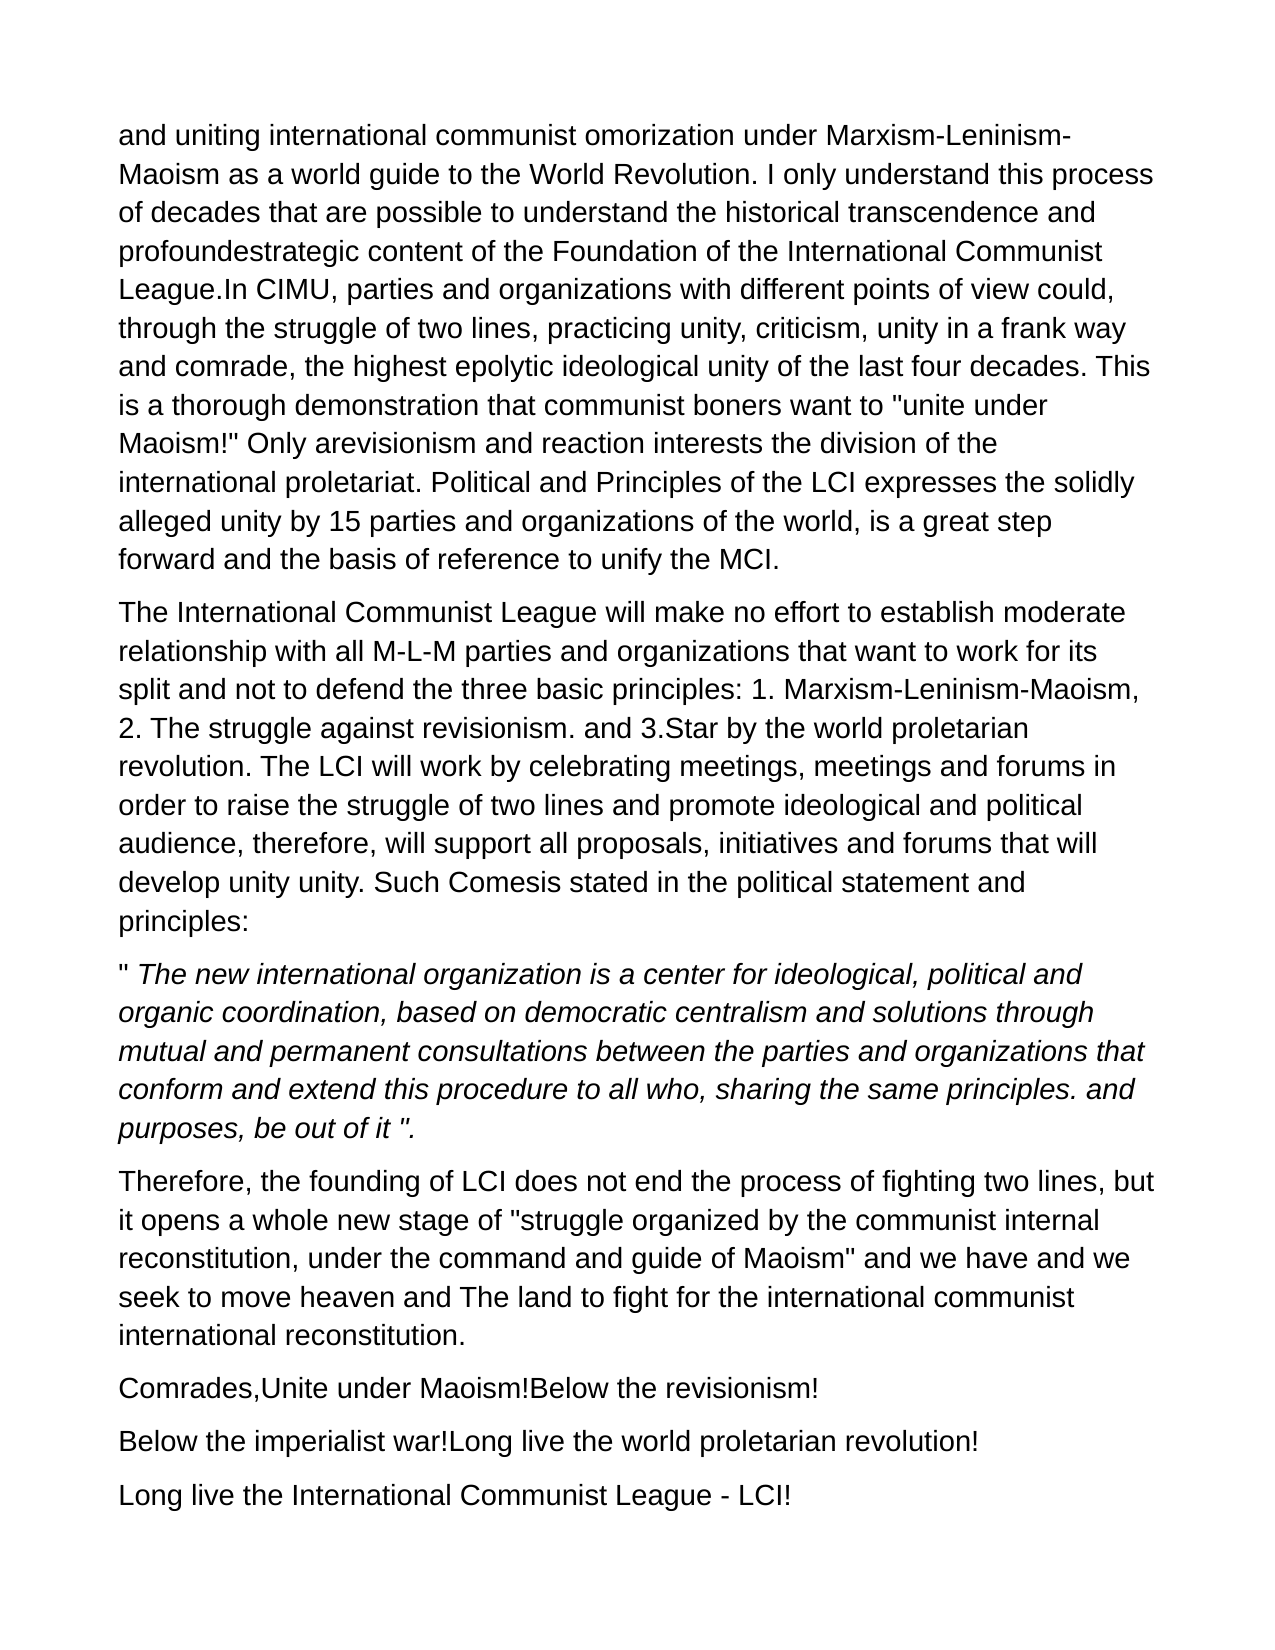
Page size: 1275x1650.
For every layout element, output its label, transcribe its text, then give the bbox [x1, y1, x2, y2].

text Below the imperialist war!Long live the world proletarian revolution! [118, 1424, 1157, 1458]
text The International Communist League will make no effort to establish moderate relationship with all M-L-M parties and organizations that want to work for its split and not to defend the three basic principles: 1. Marxism-Leninism-Maoism, 2. The struggle against revisionism. and 3.Star by the world proletarian revolution. The LCI will work by celebrating meetings, meetings and forums in order to raise the struggle of two lines and promote ideological and political audience, therefore, will support all proposals, initiatives and forums that will develop unity unity. Such Comesis stated in the political statement and principles: [118, 595, 1157, 937]
text Therefore, the founding of LCI does not end the process of fighting two lines, but it opens a whole new stage of "struggle organized by the communist internal reconstitution, under the command and guide of Maoism" and we have and we seek to move heaven and The land to fight for the international communist international reconstitution. [118, 1164, 1157, 1352]
text and uniting international communist omorization under Marxism-Leninism-Maoism as a world guide to the World Revolution. I only understand this process of decades that are possible to understand the historical transcendence and profoundestrategic content of the Foundation of the International Communist League.In CIMU, parties and organizations with different points of view could, through the struggle of two lines, practicing unity, criticism, unity in a frank way and comrade, the highest epolytic ideological unity of the last four decades. This is a thorough demonstration that communist boners want to "unite under Maoism!" Only arevisionism and reaction interests the division of the international proletariat. Political and Principles of the LCI expresses the solidly alleged unity by 15 parties and organizations of the world, is a great step forward and the basis of reference to unify the MCI. [118, 118, 1157, 576]
text Long live the International Communist League - LCI! [118, 1477, 1157, 1511]
text " The new international organization is a center for ideological, political and organic coordination, based on democratic centralism and solutions through mutual and permanent consultations between the parties and organizations that conform and extend this procedure to all who, sharing the same principles. and purposes, be out of it ". [118, 957, 1157, 1144]
text Comrades,Unite under Maoism!Below the revisionism! [118, 1371, 1157, 1405]
